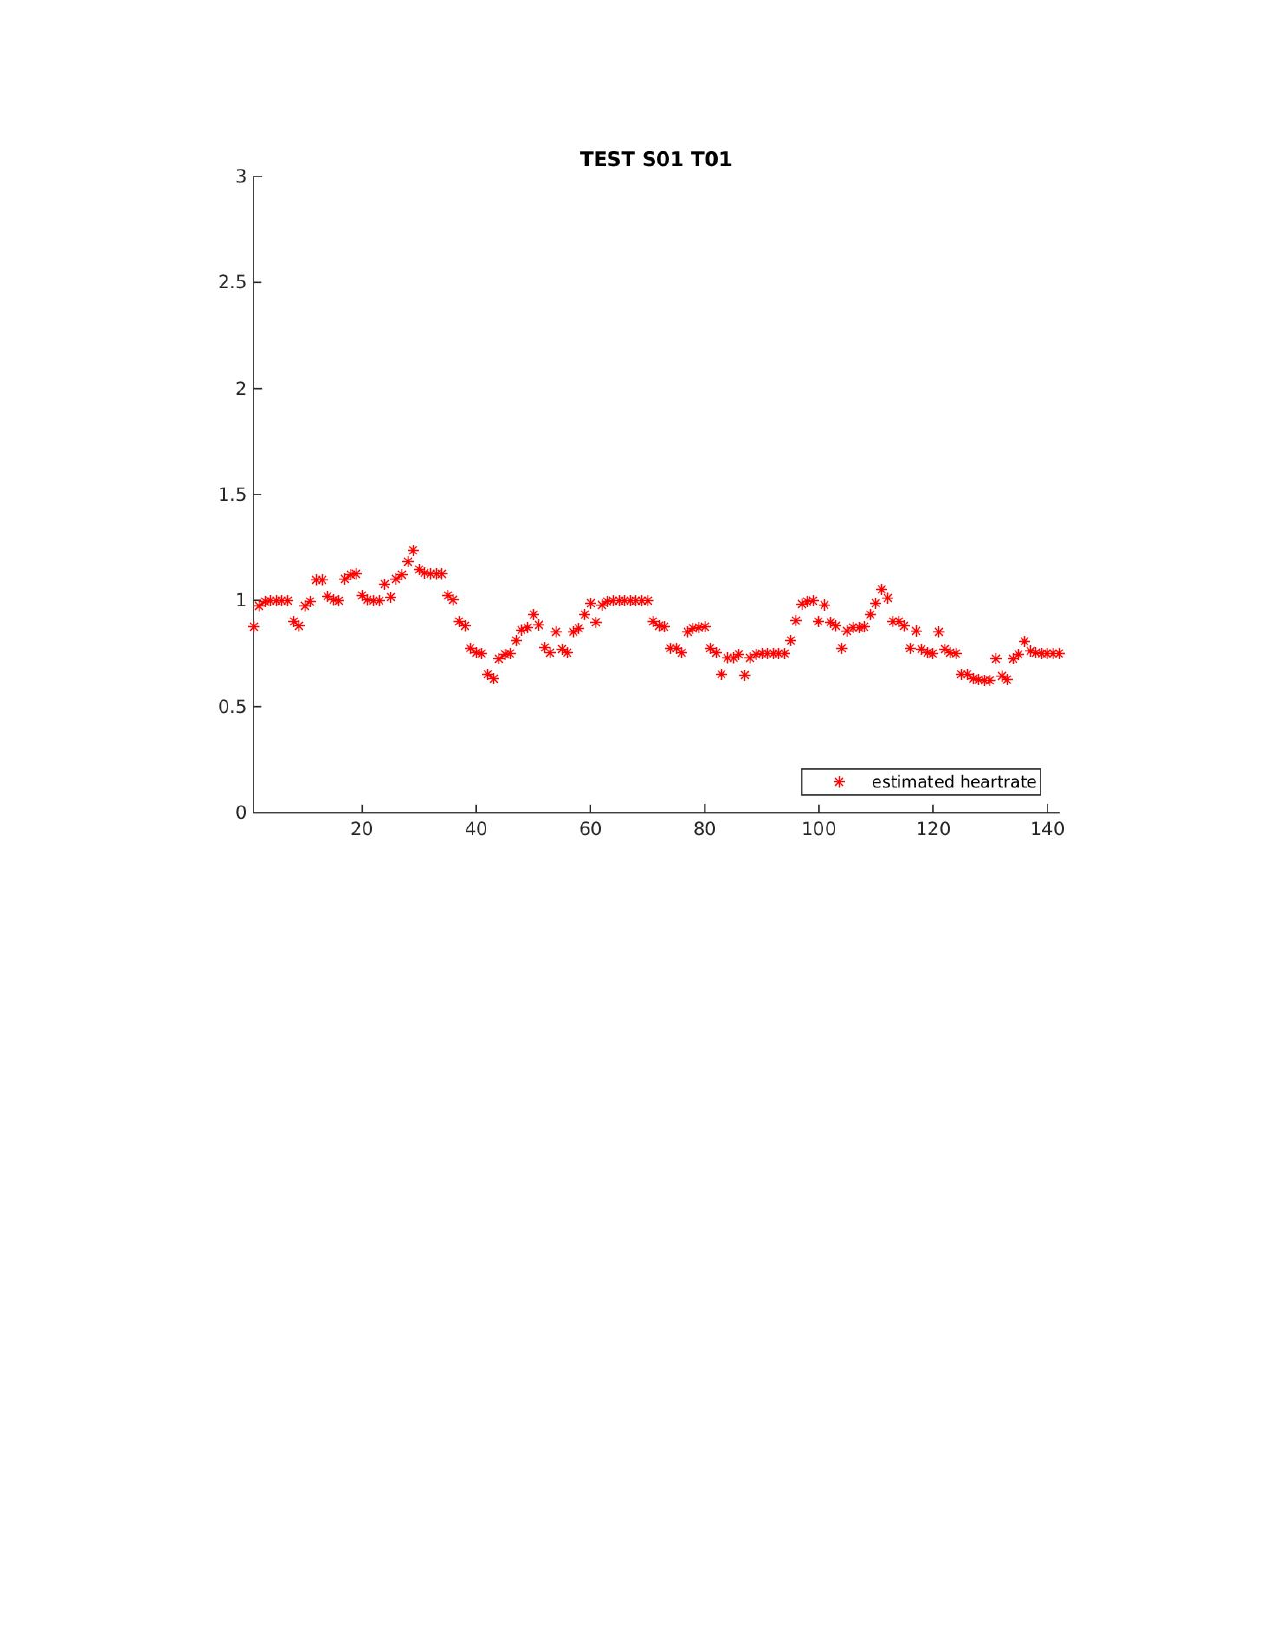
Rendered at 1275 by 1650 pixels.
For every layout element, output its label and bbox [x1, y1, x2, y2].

picture [118, 118, 1157, 898]
